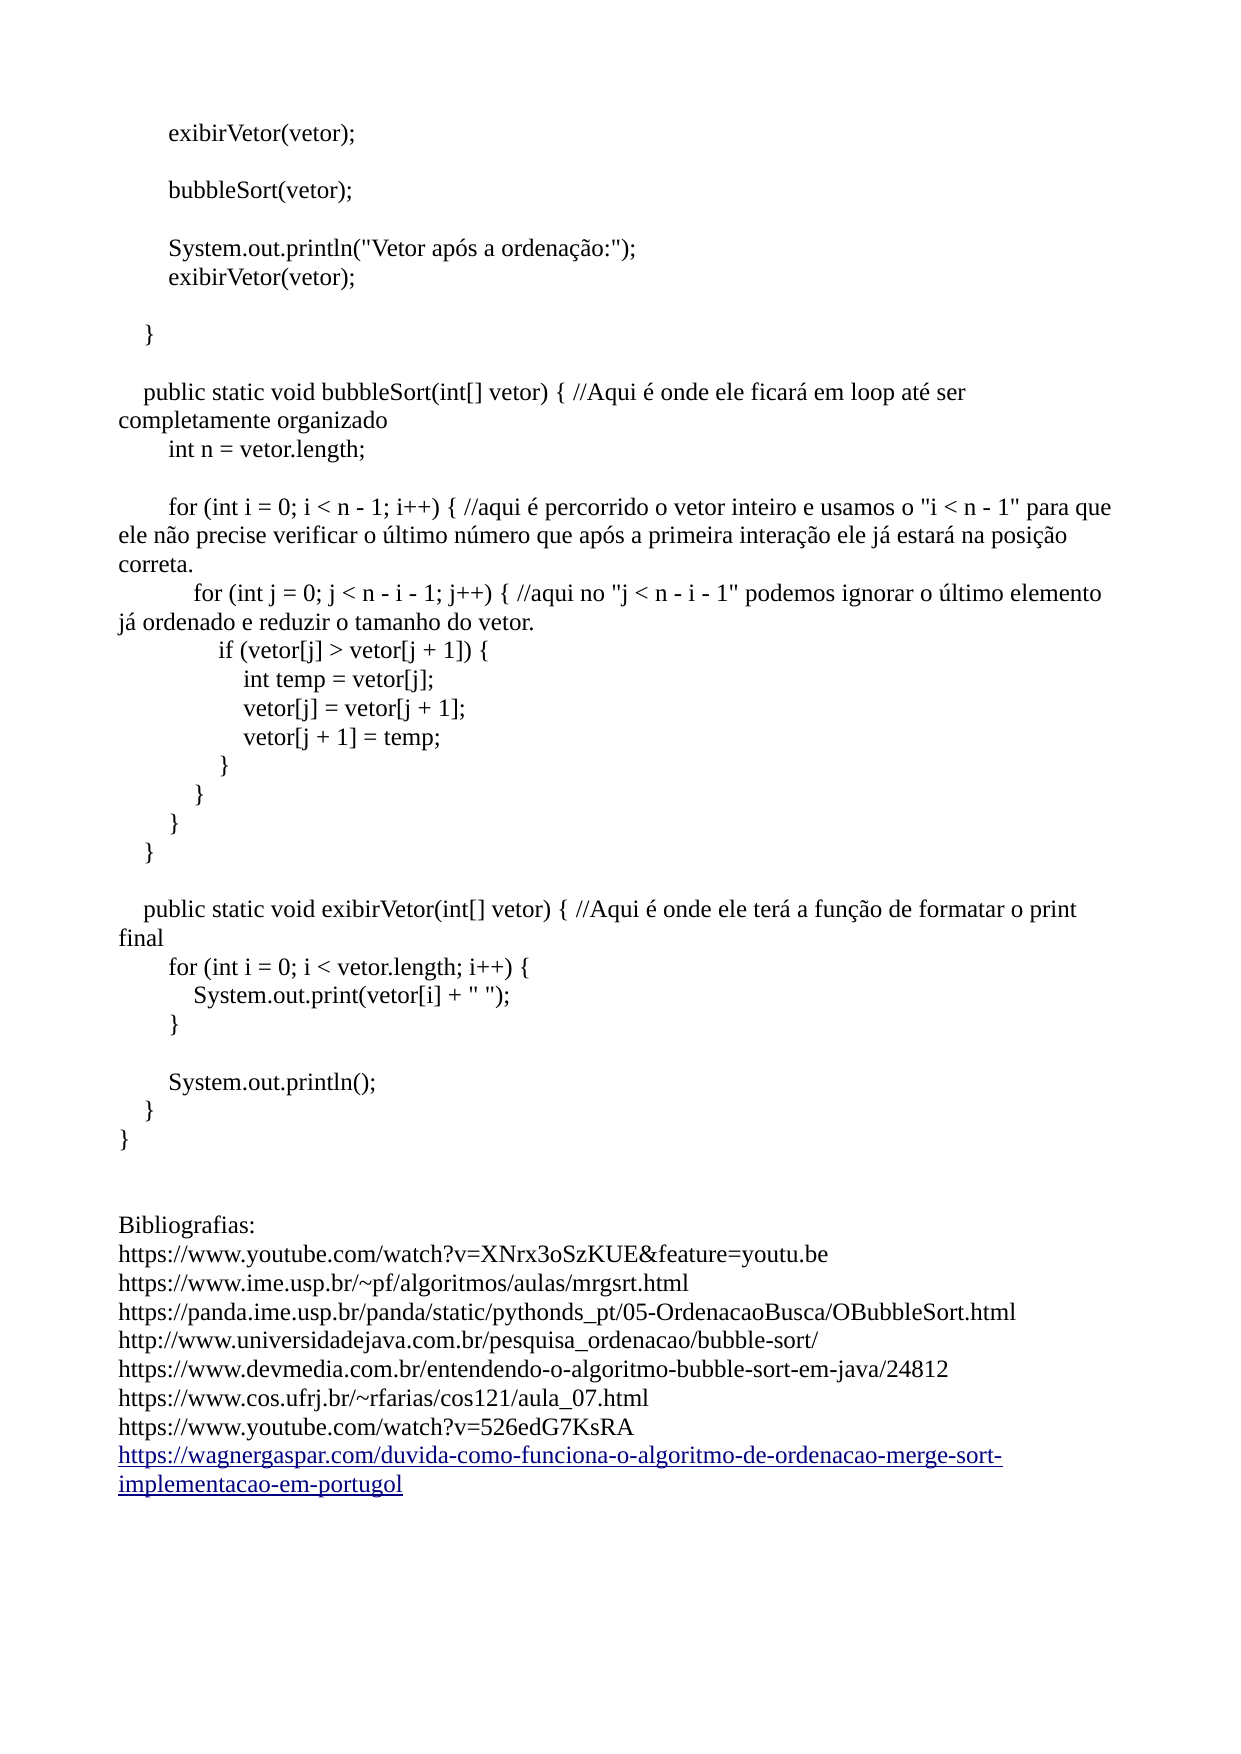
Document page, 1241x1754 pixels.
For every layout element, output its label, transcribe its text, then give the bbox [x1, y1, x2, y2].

text for (int j = 0; j < n - i - 1; j++) { //aqui no "j < n - i - 1" podemos ignorar o último elemento já ordenado e reduzir o tamanho do vetor. [118, 578, 1122, 636]
text Bibliografias: https://www.youtube.com/watch?v=XNrx3oSzKUE&feature=youtu.be https://www.ime.usp.br/~pf/algoritmos/aulas/mrgsrt.html [118, 1211, 1122, 1297]
text https://www.devmedia.com.br/entendendo-o-algoritmo-bubble-sort-em-java/24812 [118, 1354, 1122, 1383]
text } [118, 1096, 1122, 1124]
text public static void exibirVetor(int[] vetor) { //Aqui é onde ele terá a função de formatar o print final [118, 894, 1122, 952]
text } [118, 779, 1122, 808]
text if (vetor[j] > vetor[j + 1]) { [118, 636, 1122, 664]
text https://www.cos.ufrj.br/~rfarias/cos121/aula_07.html [118, 1383, 1122, 1412]
text https://panda.ime.usp.br/panda/static/pythonds_pt/05-OrdenacaoBusca/OBubbleSort.html [118, 1297, 1122, 1326]
text vetor[j + 1] = temp; [118, 722, 1122, 751]
text https://wagnergaspar.com/duvida-como-funciona-o-algoritmo-de-ordenacao-merge-sort-implementacao-em-portugol [118, 1441, 1122, 1498]
text exibirVetor(vetor); [118, 262, 1122, 291]
text System.out.println(); [118, 1067, 1122, 1096]
text for (int i = 0; i < n - 1; i++) { //aqui é percorrido o vetor inteiro e usamos o "i < n - 1" para que ele não precise verificar o último número que após a primeira interação ele já estará na posição correta. [118, 492, 1122, 578]
text } [118, 751, 1122, 779]
text vetor[j] = vetor[j + 1]; [118, 693, 1122, 722]
text int temp = vetor[j]; [118, 664, 1122, 693]
text } [118, 1009, 1122, 1038]
text bubbleSort(vetor); [118, 176, 1122, 204]
text } [118, 319, 1122, 348]
text System.out.println("Vetor após a ordenação:"); [118, 233, 1122, 262]
text public static void bubbleSort(int[] vetor) { //Aqui é onde ele ficará em loop até ser completamente organizado [118, 377, 1122, 434]
text } [118, 1124, 1122, 1153]
text } [118, 808, 1122, 837]
text exibirVetor(vetor); [118, 118, 1122, 147]
text https://www.youtube.com/watch?v=526edG7KsRA [118, 1412, 1122, 1441]
text http://www.universidadejava.com.br/pesquisa_ordenacao/bubble-sort/ [118, 1326, 1122, 1354]
text } [118, 837, 1122, 866]
text for (int i = 0; i < vetor.length; i++) { [118, 952, 1122, 981]
text int n = vetor.length; [118, 434, 1122, 463]
text System.out.print(vetor[i] + " "); [118, 981, 1122, 1009]
